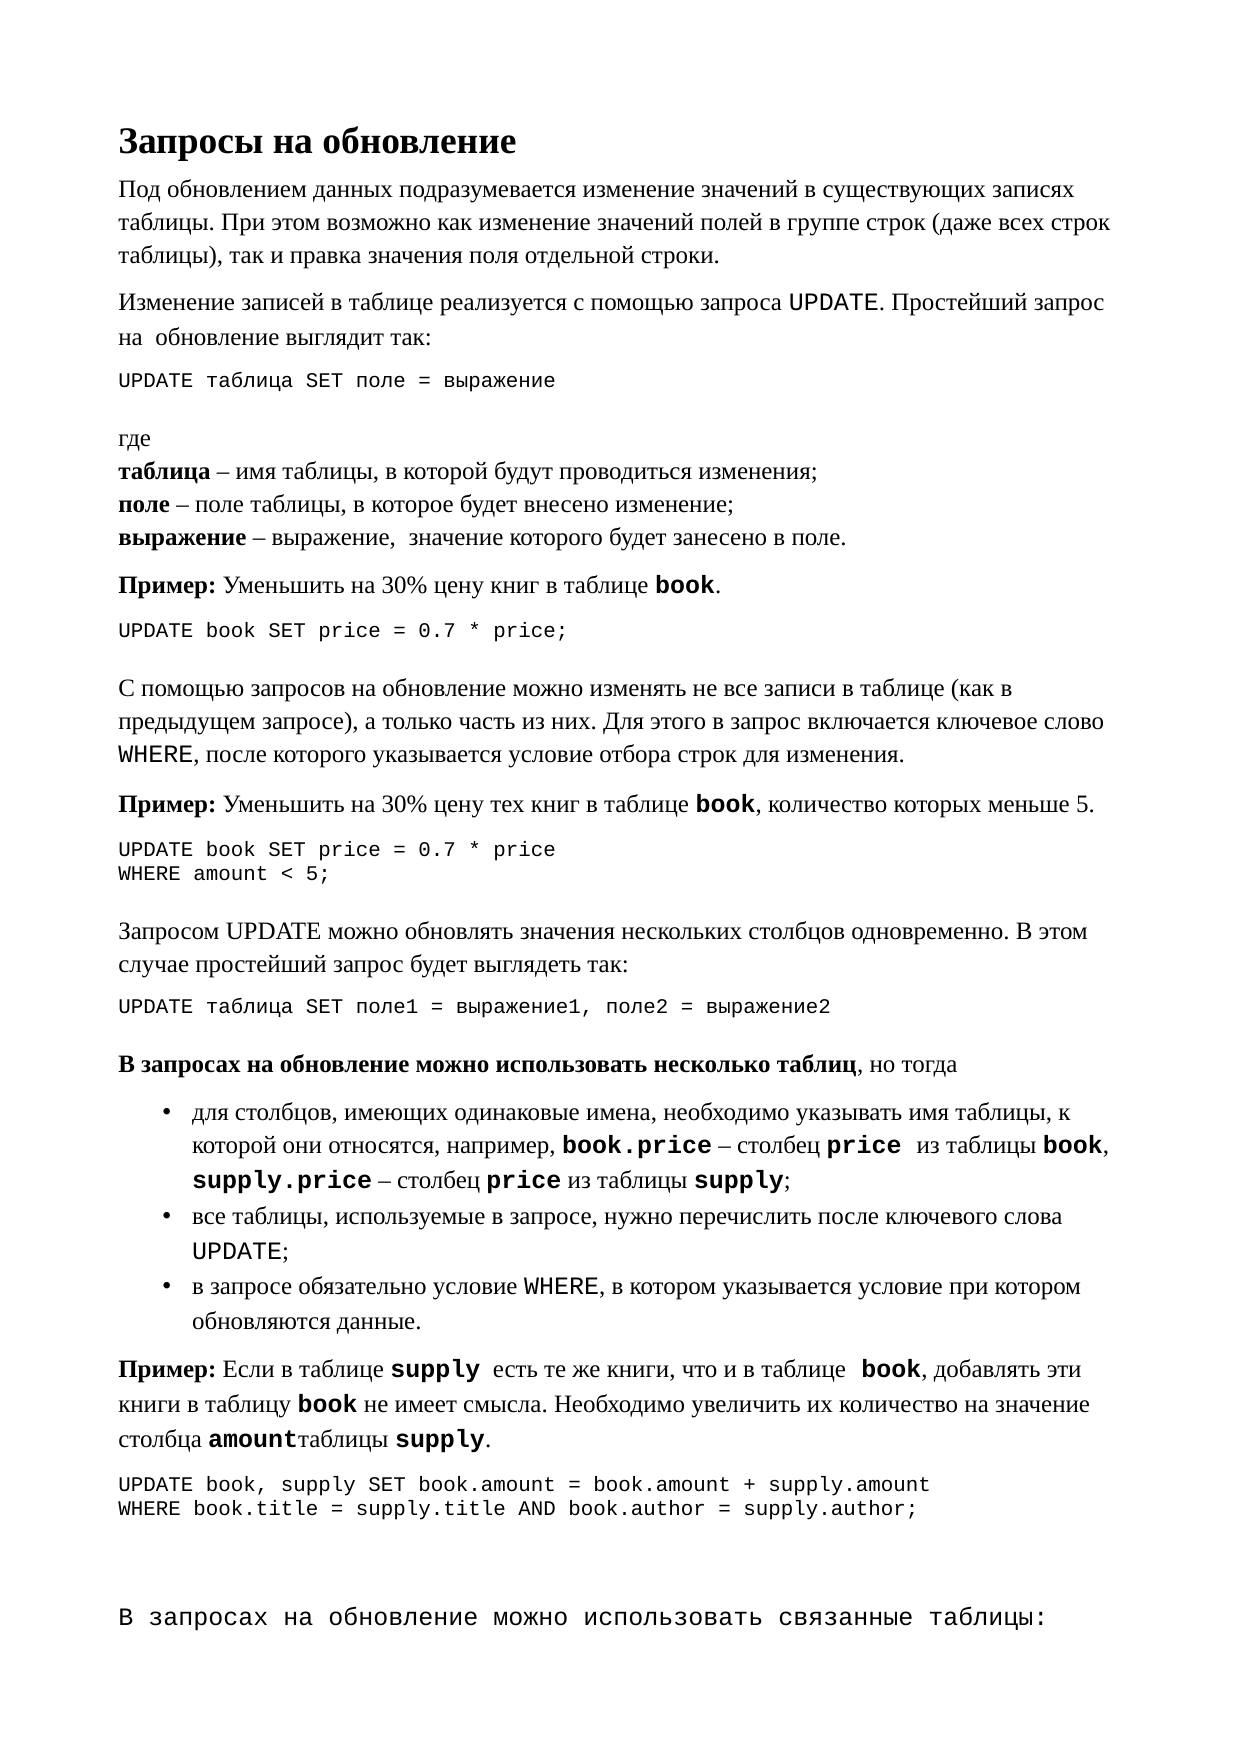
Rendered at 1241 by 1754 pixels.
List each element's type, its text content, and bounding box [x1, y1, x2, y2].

list в запросе обязательно условие WHERE, в котором указывается условие при котором обновляются данные. [162, 1271, 1122, 1335]
text Пример: Уменьшить на 30% цену тех книг в таблице book, количество которых меньше 5. [118, 789, 1122, 820]
text Под обновлением данных подразумевается изменение значений в существующих записях таблицы. При этом возможно как изменение значений полей в группе строк (даже всех строк таблицы), так и правка значения поля отдельной строки. [118, 174, 1122, 268]
text Запросом UPDATE можно обновлять значения нескольких столбцов одновременно. В этом случае простейший запрос будет выглядеть так: [118, 916, 1122, 978]
text UPDATE book, supply SET book.amount = book.amount + supply.amount [118, 1474, 1122, 1498]
list все таблицы, используемые в запросе, нужно перечислить после ключевого слова UPDATE; [162, 1201, 1122, 1267]
text Пример: Уменьшить на 30% цену книг в таблице book. [118, 570, 1122, 601]
list для столбцов, имеющих одинаковые имена, необходимо указывать имя таблицы, к которой они относятся, например, book.price – столбец price из таблицы book, supply.price – столбец price из таблицы supply; [162, 1097, 1122, 1196]
text Пример: Если в таблице supply есть те же книги, что и в таблице book, добавлять эти книги в таблицу book не имеет смысла. Необходимо увеличить их количество на значение столбца amountтаблицы supply. [118, 1354, 1122, 1455]
text где таблица – имя таблицы, в которой будут проводиться изменения; поле – поле таблицы, в которое будет внесено изменение; выражение – выражение, значение которого будет занесено в поле. [118, 423, 1122, 551]
text В запросах на обновление можно использовать несколько таблиц, но тогда [118, 1049, 1122, 1078]
text В запросах на обновление можно использовать связанные таблицы: [118, 1604, 1122, 1632]
text WHERE book.title = supply.title AND book.author = supply.author; [118, 1498, 1122, 1521]
text WHERE amount < 5; [118, 863, 1122, 886]
subtitle Запросы на обновление [118, 118, 1122, 161]
text С помощью запросов на обновление можно изменять не все записи в таблице (как в предыдущем запросе), а только часть из них. Для этого в запрос включается ключевое слово WHERE, после которого указывается условие отбора строк для изменения. [118, 673, 1122, 770]
text UPDATE book SET price = 0.7 * price; [118, 620, 1122, 643]
text Изменение записей в таблице реализуется с помощью запроса UPDATE. Простейший запрос на обновление выглядит так: [118, 287, 1122, 351]
text UPDATE book SET price = 0.7 * price [118, 839, 1122, 863]
text UPDATE таблица SET поле1 = выражение1, поле2 = выражение2 [118, 996, 1122, 1020]
text UPDATE таблица SET поле = выражение [118, 370, 1122, 394]
